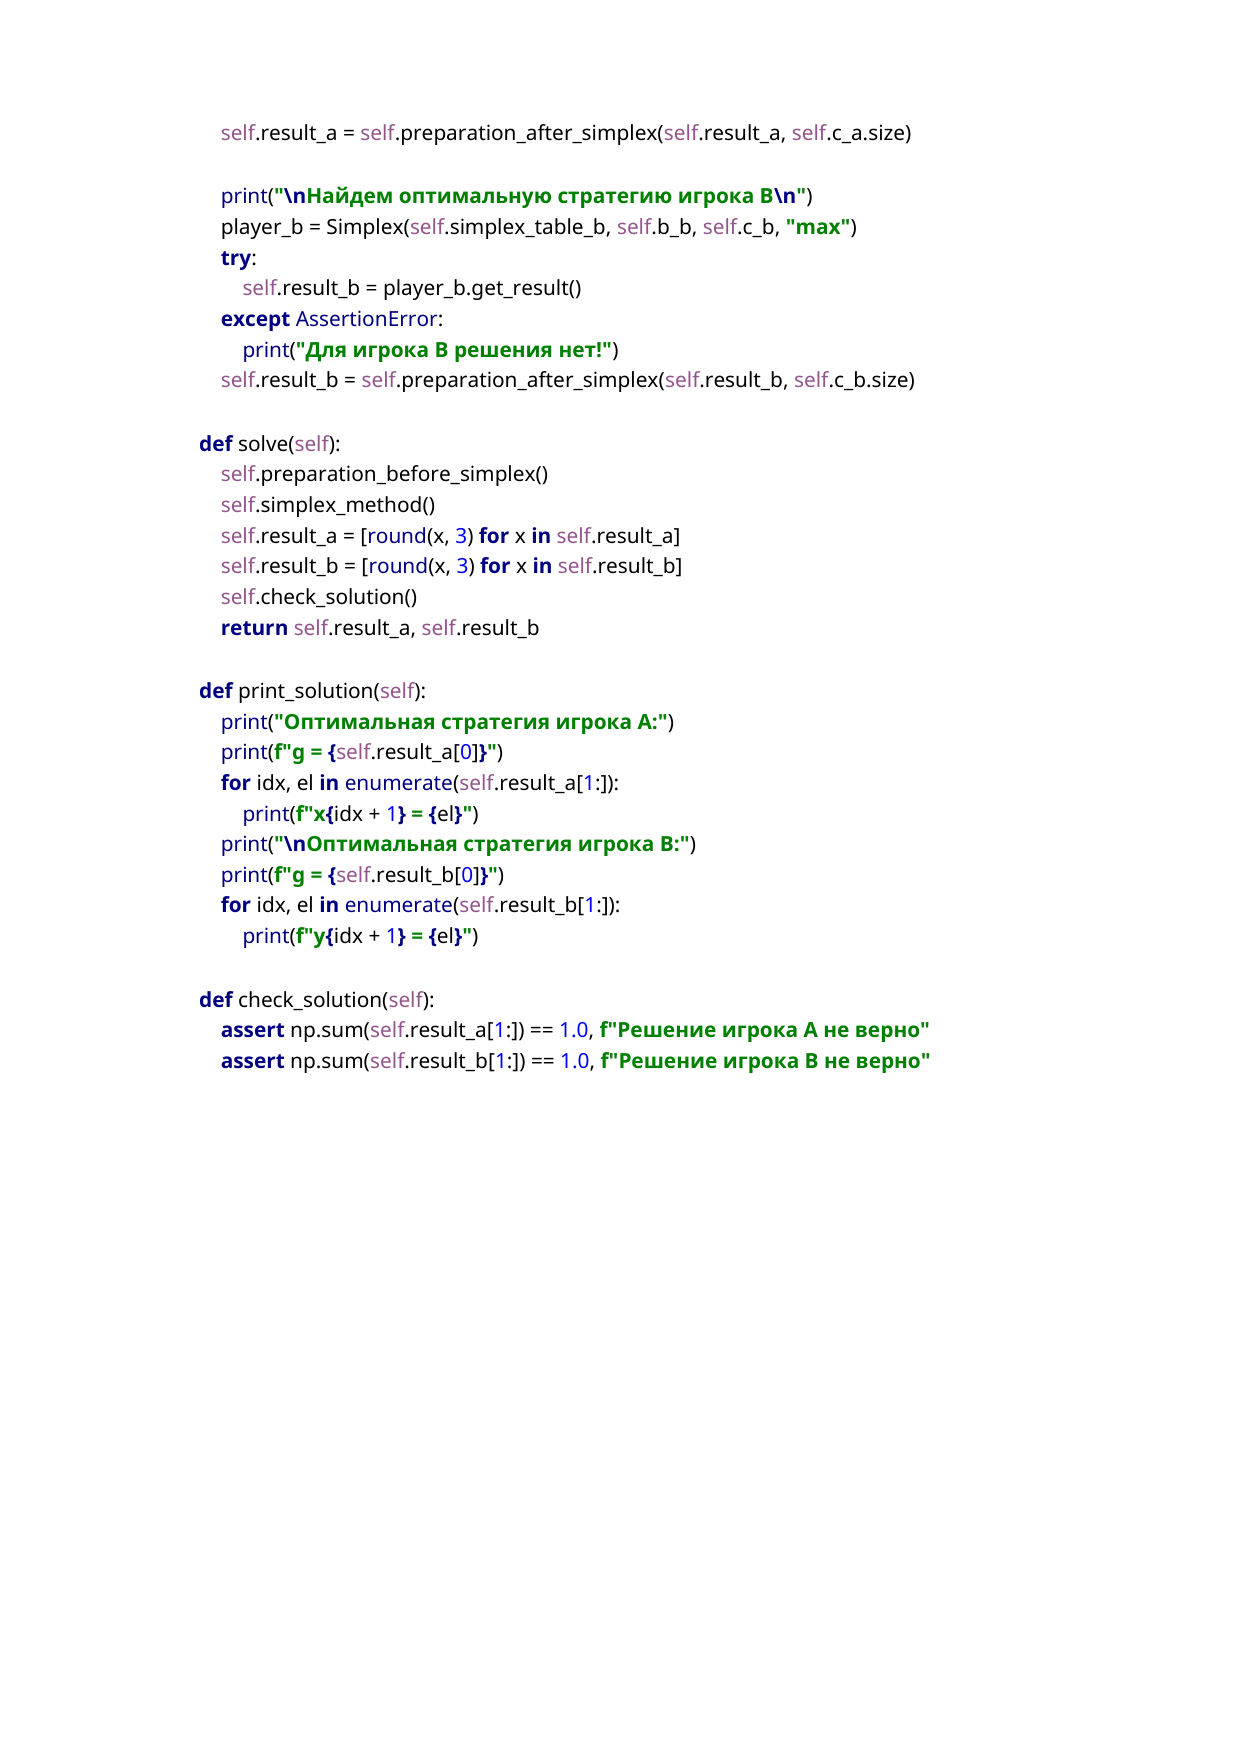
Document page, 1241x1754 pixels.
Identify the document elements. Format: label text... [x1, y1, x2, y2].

text self.result_a = self.preparation_after_simplex(self.result_a, self.c_a.size) print("\nНайдем оптимальную стратегию игрока В\n") player_b = Simplex(self.simplex_table_b, self.b_b, self.c_b, "max") try: self.result_b = player_b.get_result() except AssertionError: print("Для игрока В решения нет!") self.result_b = self.preparation_after_simplex(self.result_b, self.c_b.size) def solve(self): self.preparation_before_simplex() self.simplex_method() self.result_a = [round(x, 3) for x in self.result_a] self.result_b = [round(x, 3) for x in self.result_b] self.check_solution() return self.result_a, self.result_b def print_solution(self): print("Оптимальная стратегия игрока А:") print(f"g = {self.result_a[0]}") for idx, el in enumerate(self.result_a[1:]): print(f"x{idx + 1} = {el}") print("\nОптимальная стратегия игрока B:") print(f"g = {self.result_b[0]}") for idx, el in enumerate(self.result_b[1:]): print(f"y{idx + 1} = {el}") def check_solution(self): assert np.sum(self.result_a[1:]) == 1.0, f"Решение игрока А не верно" assert np.sum(self.result_b[1:]) == 1.0, f"Решение игрока B не верно" [177, 118, 1152, 1107]
